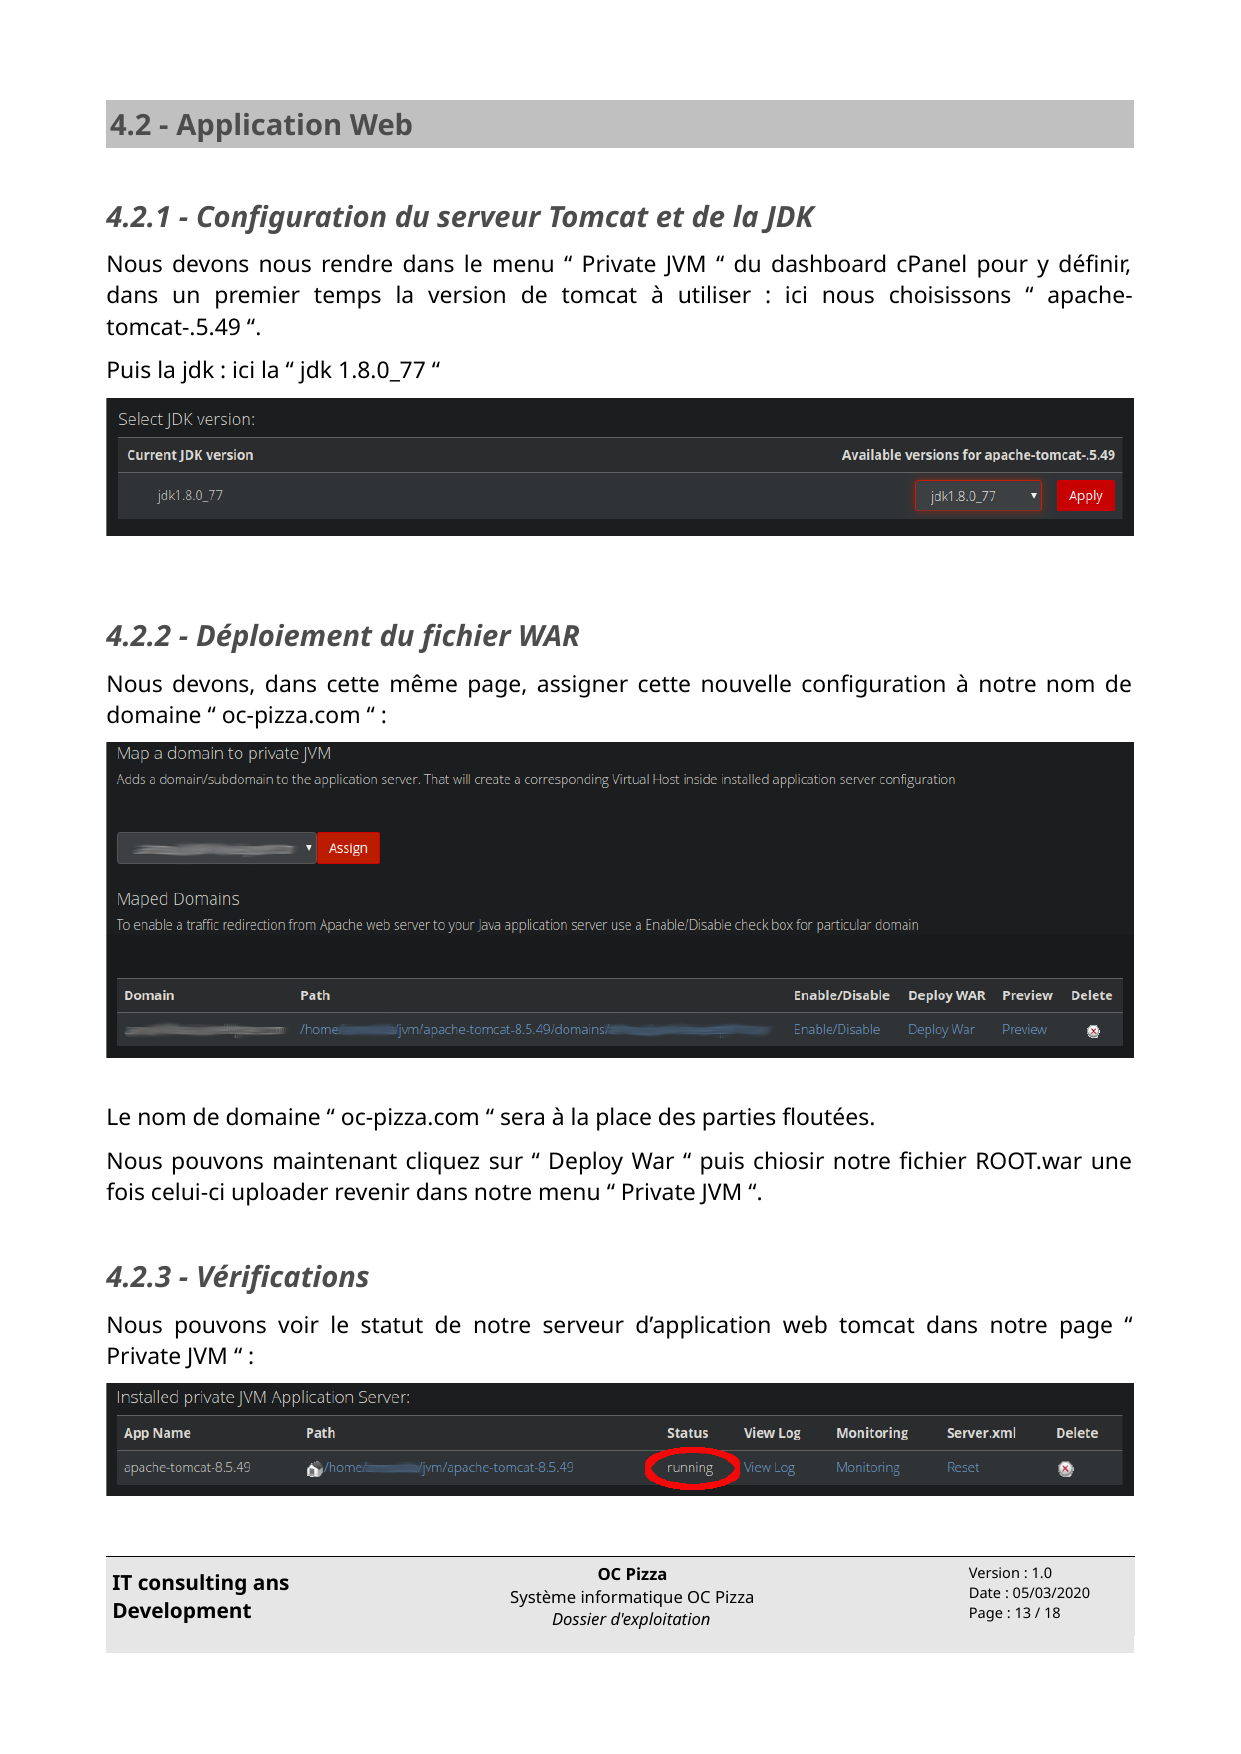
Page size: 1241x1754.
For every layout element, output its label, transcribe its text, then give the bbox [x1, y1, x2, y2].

subtitle Déploiement du fichier WAR [106, 616, 1134, 655]
picture [106, 742, 1134, 1058]
subtitle Vérifications [106, 1257, 1134, 1296]
text Le nom de domaine “ oc-pizza.com “ sera à la place des parties floutées. [106, 1101, 1134, 1132]
text Nous devons, dans cette même page, assigner cette nouvelle configuration à notre nom de domaine “ oc-pizza.com “ : [106, 668, 1134, 730]
text Nous devons nous rendre dans le menu “ Private JVM “ du dashboard cPanel pour y définir, dans un premier temps la version de tomcat à utiliser : ici nous choisissons “ apache-tomcat-.5.49 “. [106, 248, 1134, 342]
picture [106, 398, 1134, 536]
picture [106, 1383, 1134, 1496]
subtitle Configuration du serveur Tomcat et de la JDK [106, 196, 1134, 236]
text Nous pouvons voir le statut de notre serveur d’application web tomcat dans notre page “ Private JVM “ : [106, 1309, 1134, 1371]
text Nous pouvons maintenant cliquez sur “ Deploy War “ puis chiosir notre fichier ROOT.war une fois celui-ci uploader revenir dans notre menu “ Private JVM “. [106, 1145, 1134, 1207]
text Puis la jdk : ici la “ jdk 1.8.0_77 “ [106, 354, 1134, 386]
subtitle Application Web [107, 101, 1133, 147]
